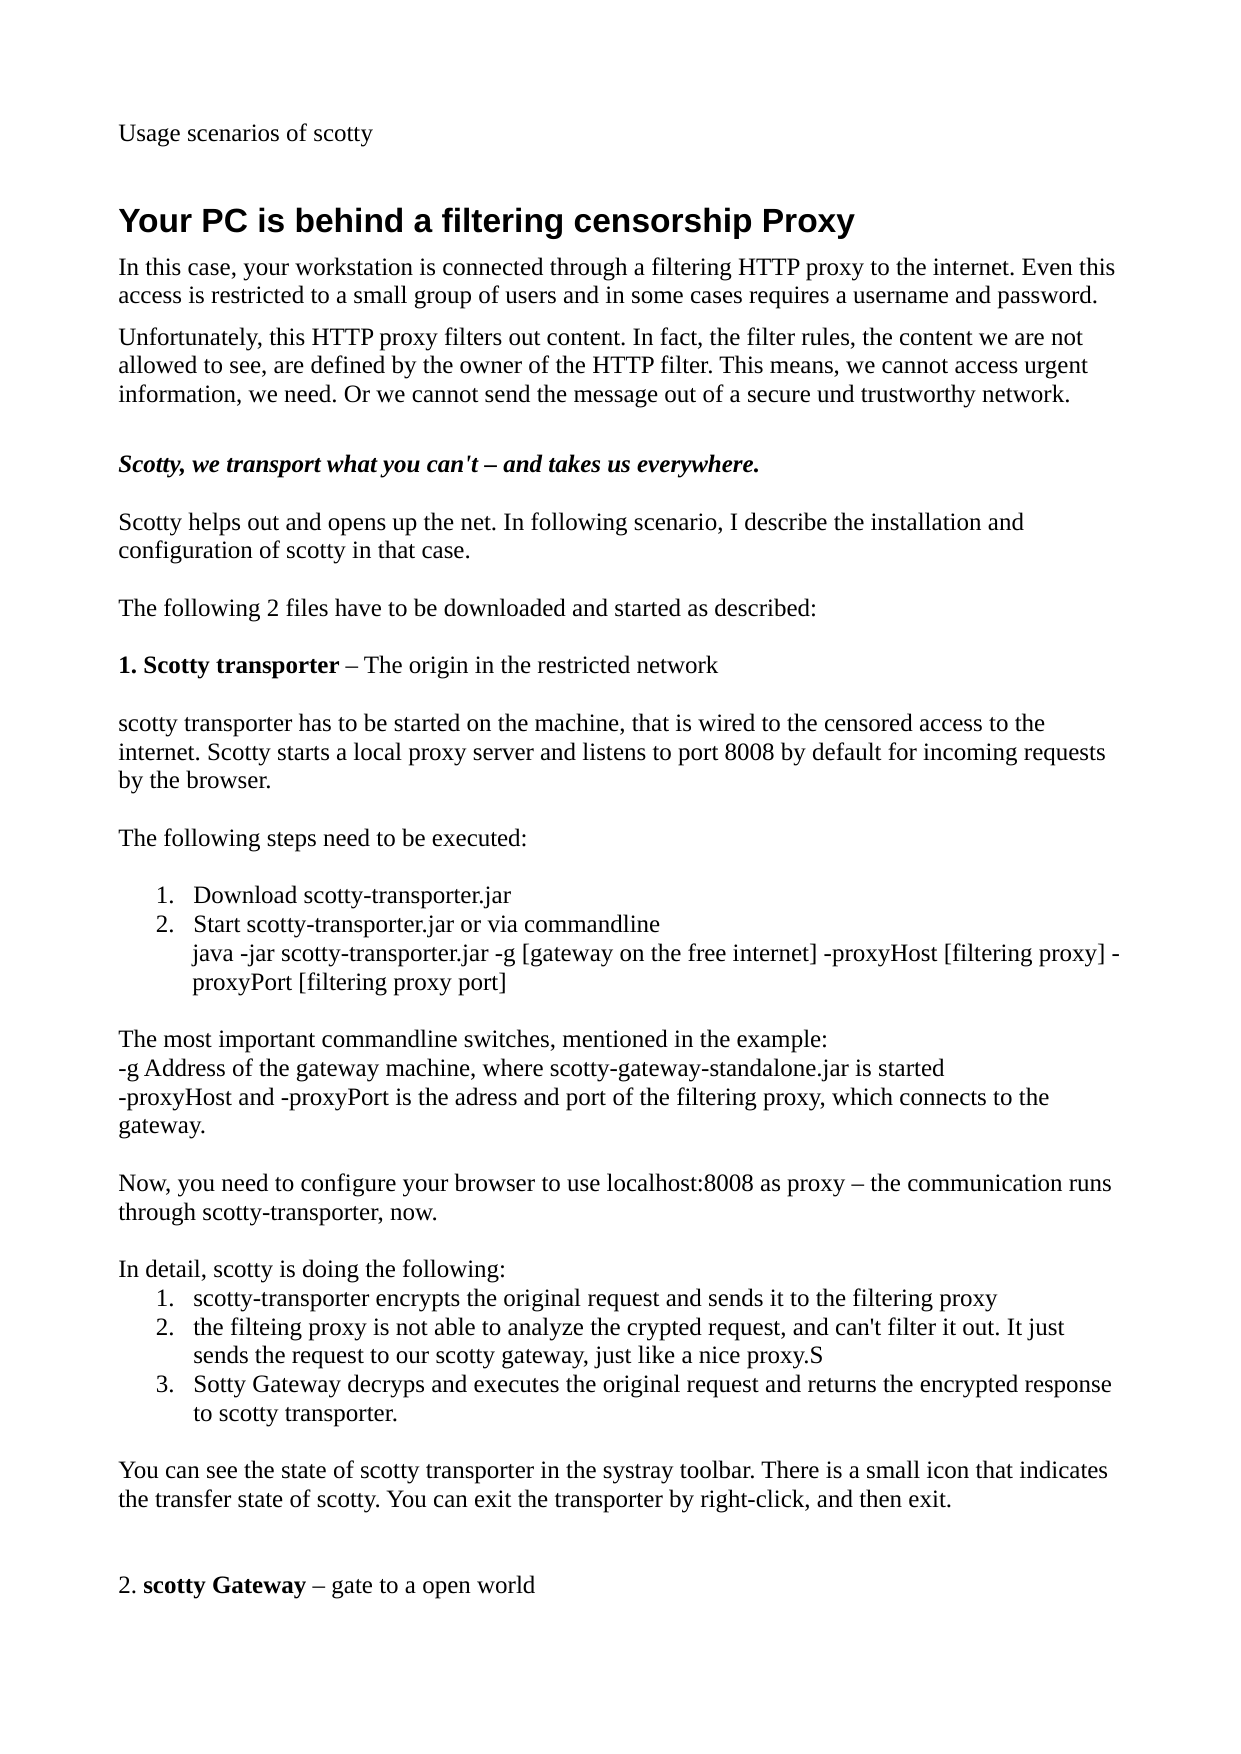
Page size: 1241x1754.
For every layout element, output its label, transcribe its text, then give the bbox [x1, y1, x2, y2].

list java -jar scotty-transporter.jar -g [gateway on the free internet] -proxyHost [filtering proxy] -proxyPort [filtering proxy port] [154, 938, 1122, 996]
list Download scotty-transporter.jar [156, 881, 1122, 909]
text 2. scotty Gateway – gate to a open world [118, 1571, 1122, 1599]
list the filteing proxy is not able to analyze the crypted request, and can't filter it out. It just sends the request to our scotty gateway, just like a nice proxy.S [156, 1312, 1122, 1369]
list Start scotty-transporter.jar or via commandline [156, 909, 1122, 938]
text The following steps need to be executed: [118, 823, 1122, 852]
text Scotty helps out and opens up the net. In following scenario, I describe the installation and configuration of scotty in that case. [118, 507, 1122, 564]
text The most important commandline switches, mentioned in the example: [118, 1024, 1122, 1053]
text 1. Scotty transporter – The origin in the restricted network [118, 651, 1122, 679]
text -proxyHost and -proxyPort is the adress and port of the filtering proxy, which connects to the gateway. [118, 1082, 1122, 1139]
text -g Address of the gateway machine, where scotty-gateway-standalone.jar is started [118, 1053, 1122, 1082]
subtitle Your PC is behind a filtering censorship Proxy [118, 201, 1122, 239]
list Sotty Gateway decryps and executes the original request and returns the encrypted response to scotty transporter. [156, 1369, 1122, 1427]
list scotty-transporter encrypts the original request and sends it to the filtering proxy [156, 1283, 1122, 1312]
text In this case, your workstation is connected through a filtering HTTP proxy to the internet. Even this access is restricted to a small group of users and in some cases requires a username and password. [118, 252, 1122, 309]
text You can see the state of scotty transporter in the systray toolbar. There is a small icon that indicates the transfer state of scotty. You can exit the transporter by right-click, and then exit. [118, 1456, 1122, 1513]
text Usage scenarios of scotty [118, 118, 1122, 147]
text Now, you need to configure your browser to use localhost:8008 as proxy – the communication runs through scotty-transporter, now. [118, 1168, 1122, 1226]
text In detail, scotty is doing the following: [118, 1254, 1122, 1283]
text Scotty, we transport what you can't – and takes us everywhere. [118, 449, 1122, 478]
text The following 2 files have to be downloaded and started as described: [118, 593, 1122, 622]
text scotty transporter has to be started on the machine, that is wired to the censored access to the internet. Scotty starts a local proxy server and listens to port 8008 by default for incoming requests by the browser. [118, 708, 1122, 794]
text Unfortunately, this HTTP proxy filters out content. In fact, the filter rules, the content we are not allowed to see, are defined by the owner of the HTTP filter. This means, we cannot access urgent information, we need. Or we cannot send the message out of a secure und trustworthy network. [118, 322, 1122, 408]
